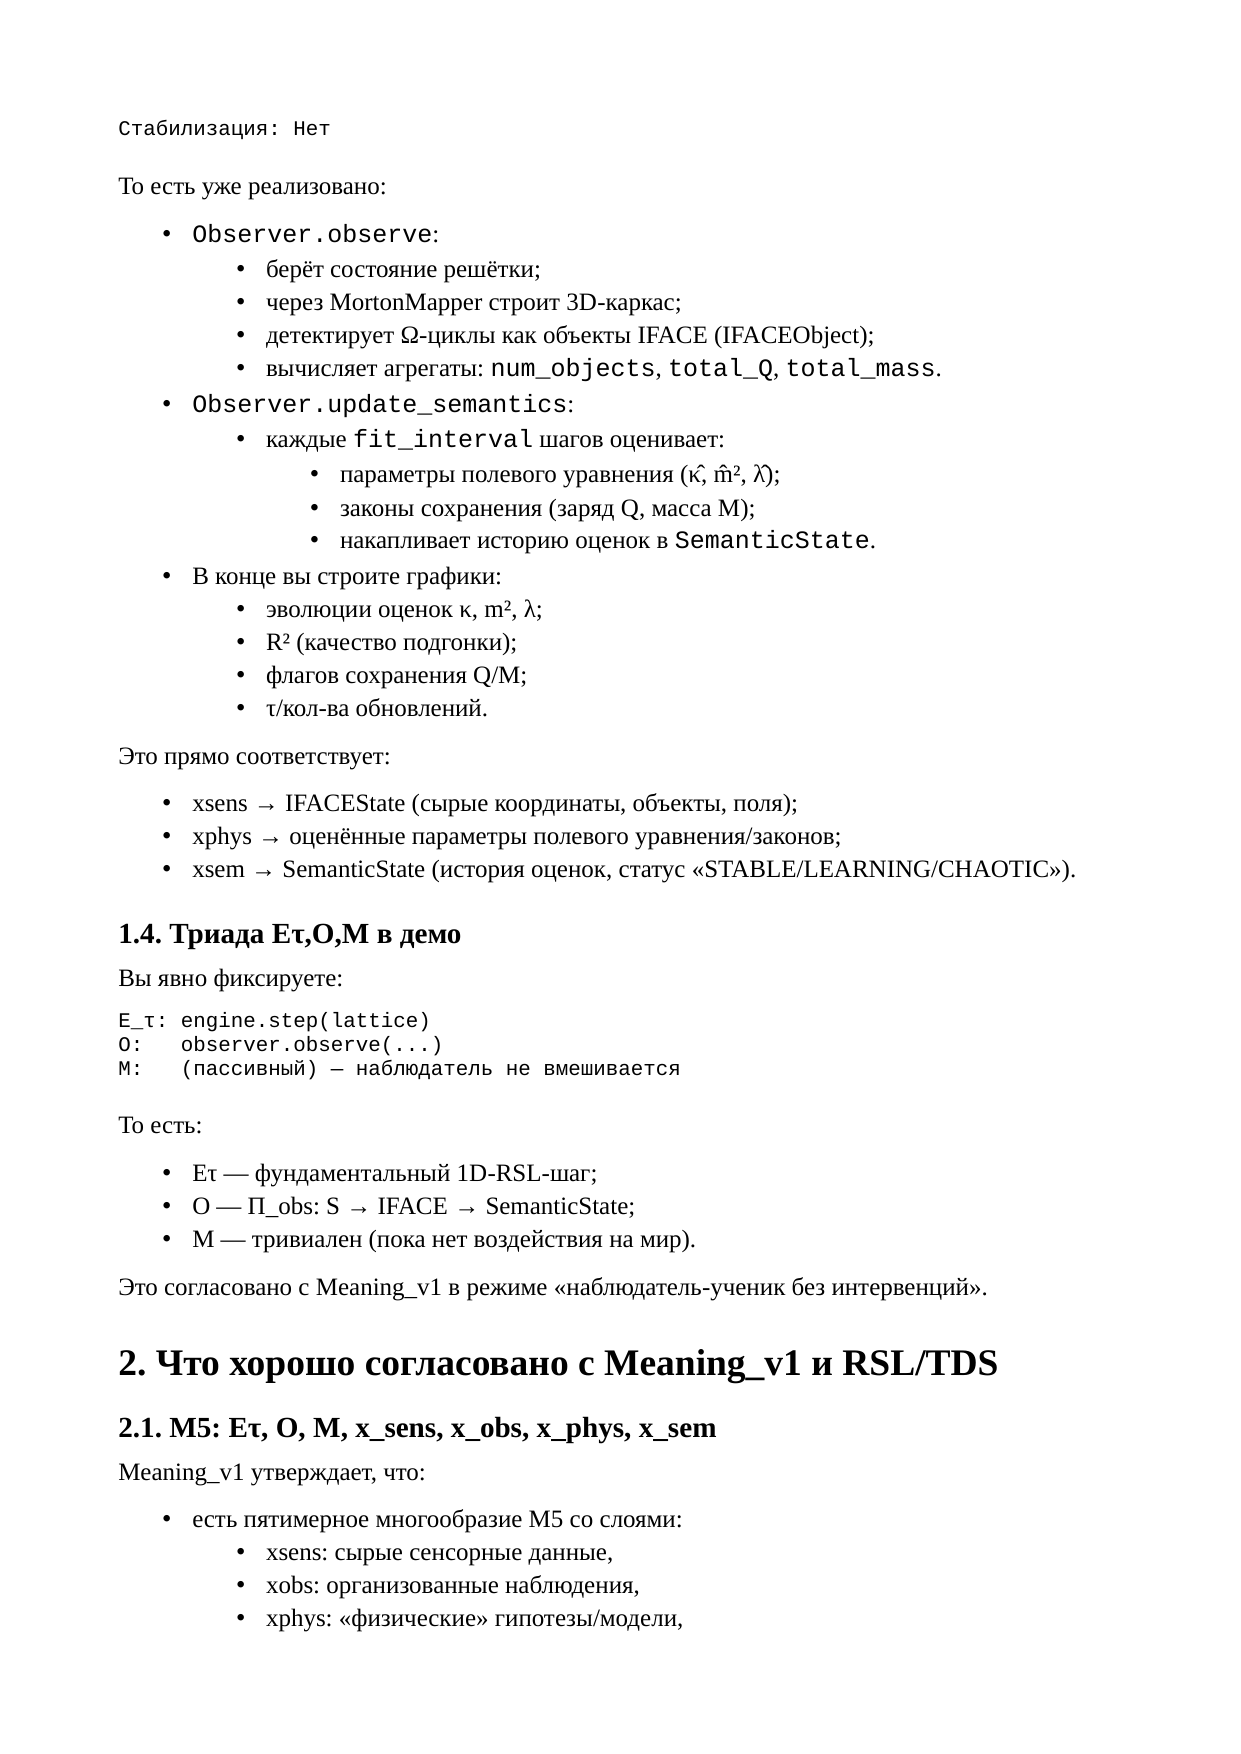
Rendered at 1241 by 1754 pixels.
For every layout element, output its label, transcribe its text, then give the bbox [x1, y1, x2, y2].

list Eτ — фундаментальный 1D‑RSL‑шаг; [162, 1158, 1122, 1187]
list xphys → оценённые параметры полевого уравнения/законов; [162, 821, 1122, 850]
list xphys: «физические» гипотезы/модели, [236, 1603, 1122, 1632]
list xsens: сырые сенсорные данные, [236, 1537, 1122, 1566]
list M — тривиален (пока нет воздействия на мир). [162, 1224, 1122, 1253]
text Вы явно фиксируете: [118, 963, 1122, 991]
list τ/кол-ва обновлений. [236, 693, 1122, 722]
list xsens → IFACEState (сырые координаты, объекты, поля); [162, 788, 1122, 817]
list через MortonMapper строит 3D‑каркас; [236, 287, 1122, 316]
list параметры полевого уравнения (κ̂, m̂², λ̂); [310, 459, 1122, 488]
subtitle 1.4. Триада Eτ,O,M в демо [118, 917, 1122, 950]
text Это согласовано с Meaning_v1 в режиме «наблюдатель‑ученик без интервенций». [118, 1272, 1122, 1301]
list Observer.update_semantics: [162, 389, 1122, 419]
list детектирует Ω‑циклы как объекты IFACE (IFACEObject); [236, 320, 1122, 349]
list Observer.observe: [162, 219, 1122, 250]
text O: observer.observe(...) [118, 1034, 1122, 1057]
text M: (пассивный) — наблюдатель не вмешивается [118, 1057, 1122, 1081]
list O — Π_obs: S → IFACE → SemanticState; [162, 1191, 1122, 1220]
text То есть: [118, 1111, 1122, 1139]
text То есть уже реализовано: [118, 171, 1122, 200]
list В конце вы строите графики: [162, 561, 1122, 590]
subtitle 2.1. M5: Eτ, O, M, x_sens, x_obs, x_phys, x_sem [118, 1411, 1122, 1444]
list законы сохранения (заряд Q, масса M); [310, 493, 1122, 521]
text Стабилизация: Нет [118, 118, 1122, 142]
text Это прямо соответствует: [118, 741, 1122, 769]
list вычисляет агрегаты: num_objects, total_Q, total_mass. [236, 353, 1122, 384]
list флагов сохранения Q/M; [236, 660, 1122, 689]
text Meaning_v1 утверждает, что: [118, 1457, 1122, 1485]
list xobs: организованные наблюдения, [236, 1570, 1122, 1599]
subtitle 2. Что хорошо согласовано с Meaning_v1 и RSL/TDS [118, 1340, 1122, 1383]
text E_τ: engine.step(lattice) [118, 1010, 1122, 1034]
list есть пятимерное многообразие M5 со слоями: [162, 1504, 1122, 1533]
list накапливает историю оценок в SemanticState. [310, 526, 1122, 556]
list каждые fit_interval шагов оценивает: [236, 424, 1122, 455]
list эволюции оценок κ, m², λ; [236, 594, 1122, 623]
list берёт состояние решётки; [236, 254, 1122, 283]
list xsem → SemanticState (история оценок, статус «STABLE/LEARNING/CHAOTIC»). [162, 854, 1122, 883]
list R² (качество подгонки); [236, 627, 1122, 656]
